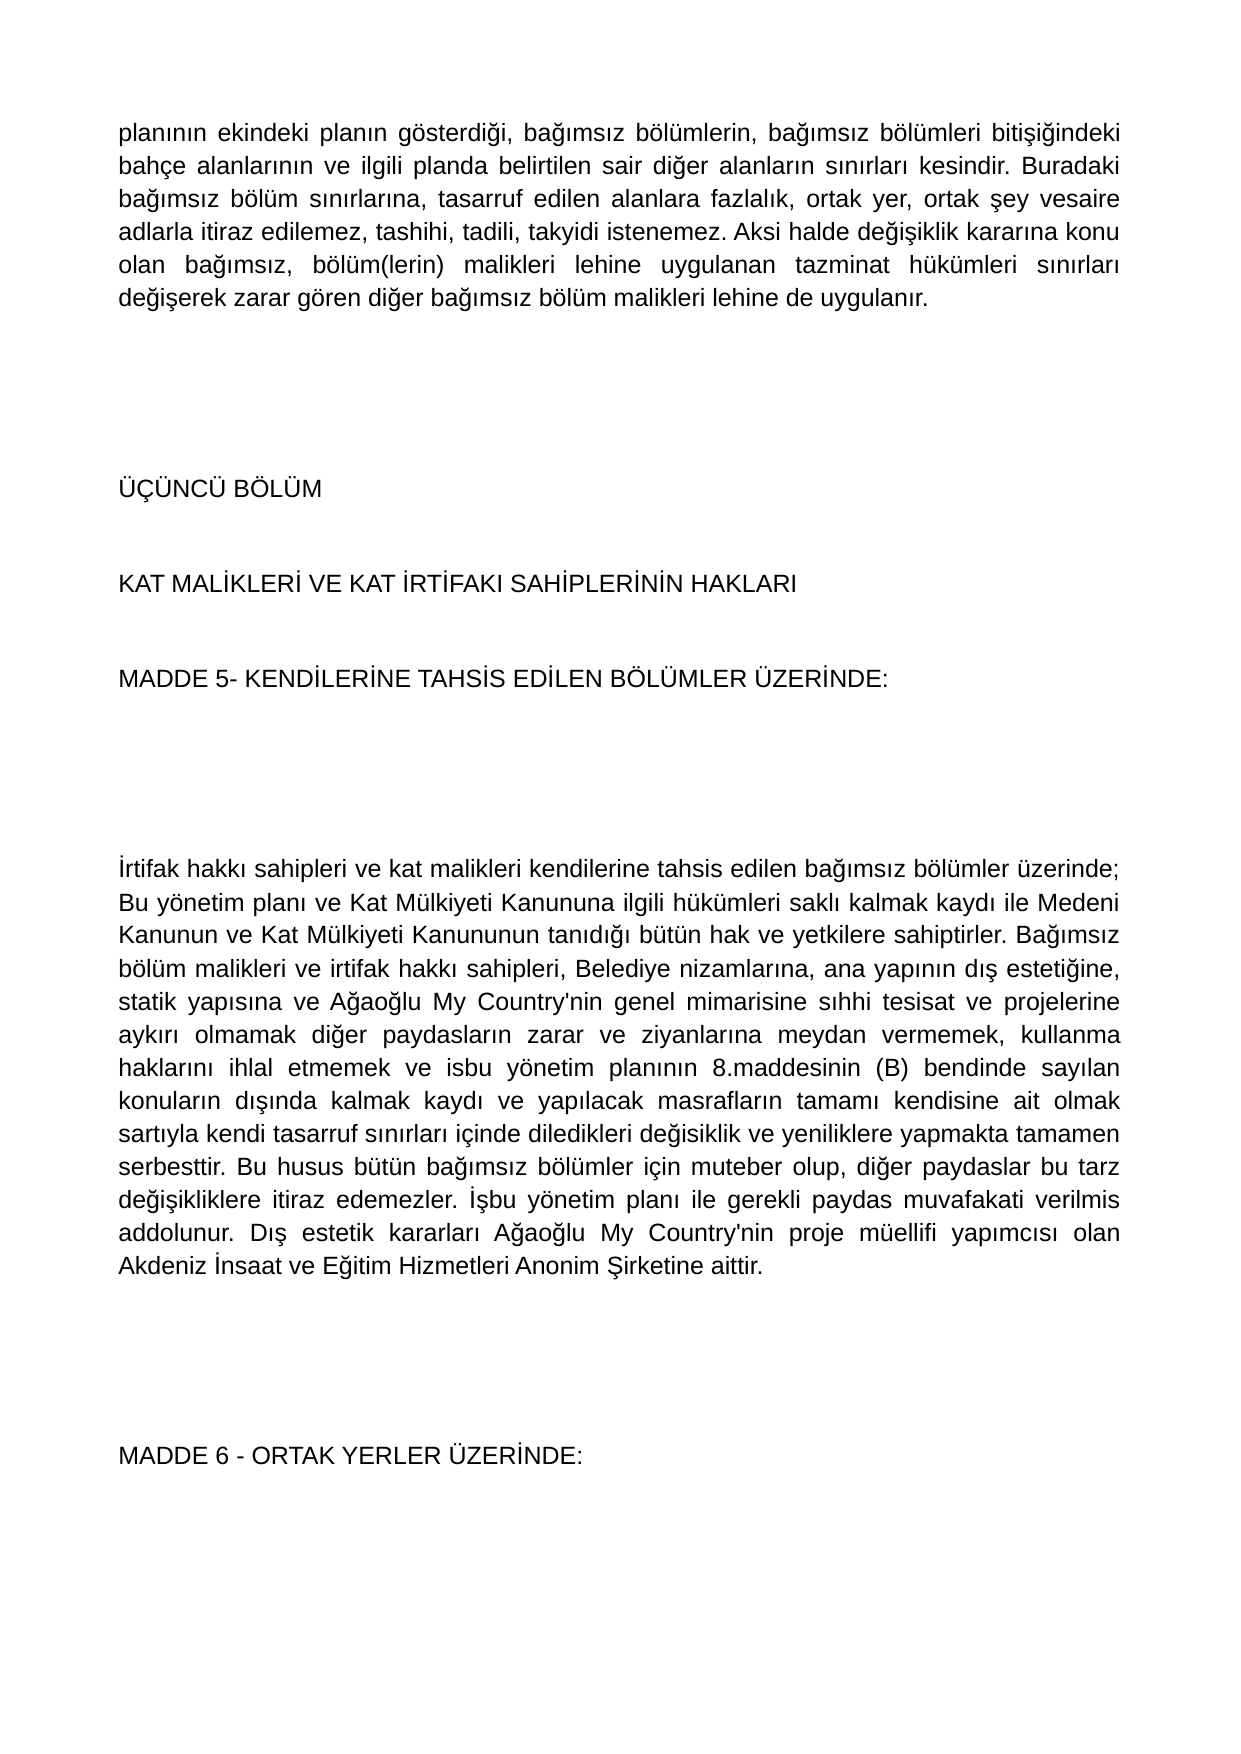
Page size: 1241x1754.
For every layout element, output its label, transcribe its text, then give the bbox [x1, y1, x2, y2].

text İrtifak hakkı sahipleri ve kat malikleri kendilerine tahsis edilen bağımsız bölümler üzerinde; Bu yönetim planı ve Kat Mülkiyeti Kanununa ilgili hükümleri saklı kalmak kaydı ile Medeni Kanunun ve Kat Mülkiyeti Kanununun tanıdığı bütün hak ve yetkilere sahiptirler. Bağımsız bölüm malikleri ve irtifak hakkı sahipleri, Belediye nizamlarına, ana yapının dış estetiğine, statik yapısına ve Ağaoğlu My Country'nin genel mimarisine sıhhi tesisat ve projelerine aykırı olmamak diğer paydasların zarar ve ziyanlarına meydan vermemek, kullanma haklarını ihlal etmemek ve isbu yönetim planının 8.maddesinin (B) bendinde sayılan konuların dışında kalmak kaydı ve yapılacak masrafların tamamı kendisine ait olmak sartıyla kendi tasarruf sınırları içinde diledikleri değisiklik ve yeniliklere yapmakta tamamen serbesttir. Bu husus bütün bağımsız bölümler için muteber olup, diğer paydaslar bu tarz değişikliklere itiraz edemezler. İşbu yönetim planı ile gerekli paydas muvafakati verilmis addolunur. Dış estetik kararları Ağaoğlu My Country'nin proje müellifi yapımcısı olan Akdeniz İnsaat ve Eğitim Hizmetleri Anonim Şirketine aittir. [118, 854, 1122, 1279]
text ÜÇÜNCÜ BÖLÜM [118, 474, 1122, 502]
text MADDE 5- KENDİLERİNE TAHSİS EDİLEN BÖLÜMLER ÜZERİNDE: [118, 664, 1122, 693]
text MADDE 6 - ORTAK YERLER ÜZERİNDE: [118, 1441, 1122, 1470]
text KAT MALİKLERİ VE KAT İRTİFAKI SAHİPLERİNİN HAKLARI [118, 569, 1122, 598]
text planının ekindeki planın gösterdiği, bağımsız bölümlerin, bağımsız bölümleri bitişiğindeki bahçe alanlarının ve ilgili planda belirtilen sair diğer alanların sınırları kesindir. Buradaki bağımsız bölüm sınırlarına, tasarruf edilen alanlara fazlalık, ortak yer, ortak şey vesaire adlarla itiraz edilemez, tashihi, tadili, takyidi istenemez. Aksi halde değişiklik kararına konu olan bağımsız, bölüm(lerin) malikleri lehine uygulanan tazminat hükümleri sınırları değişerek zarar gören diğer bağımsız bölüm malikleri lehine de uygulanır. [118, 118, 1122, 312]
